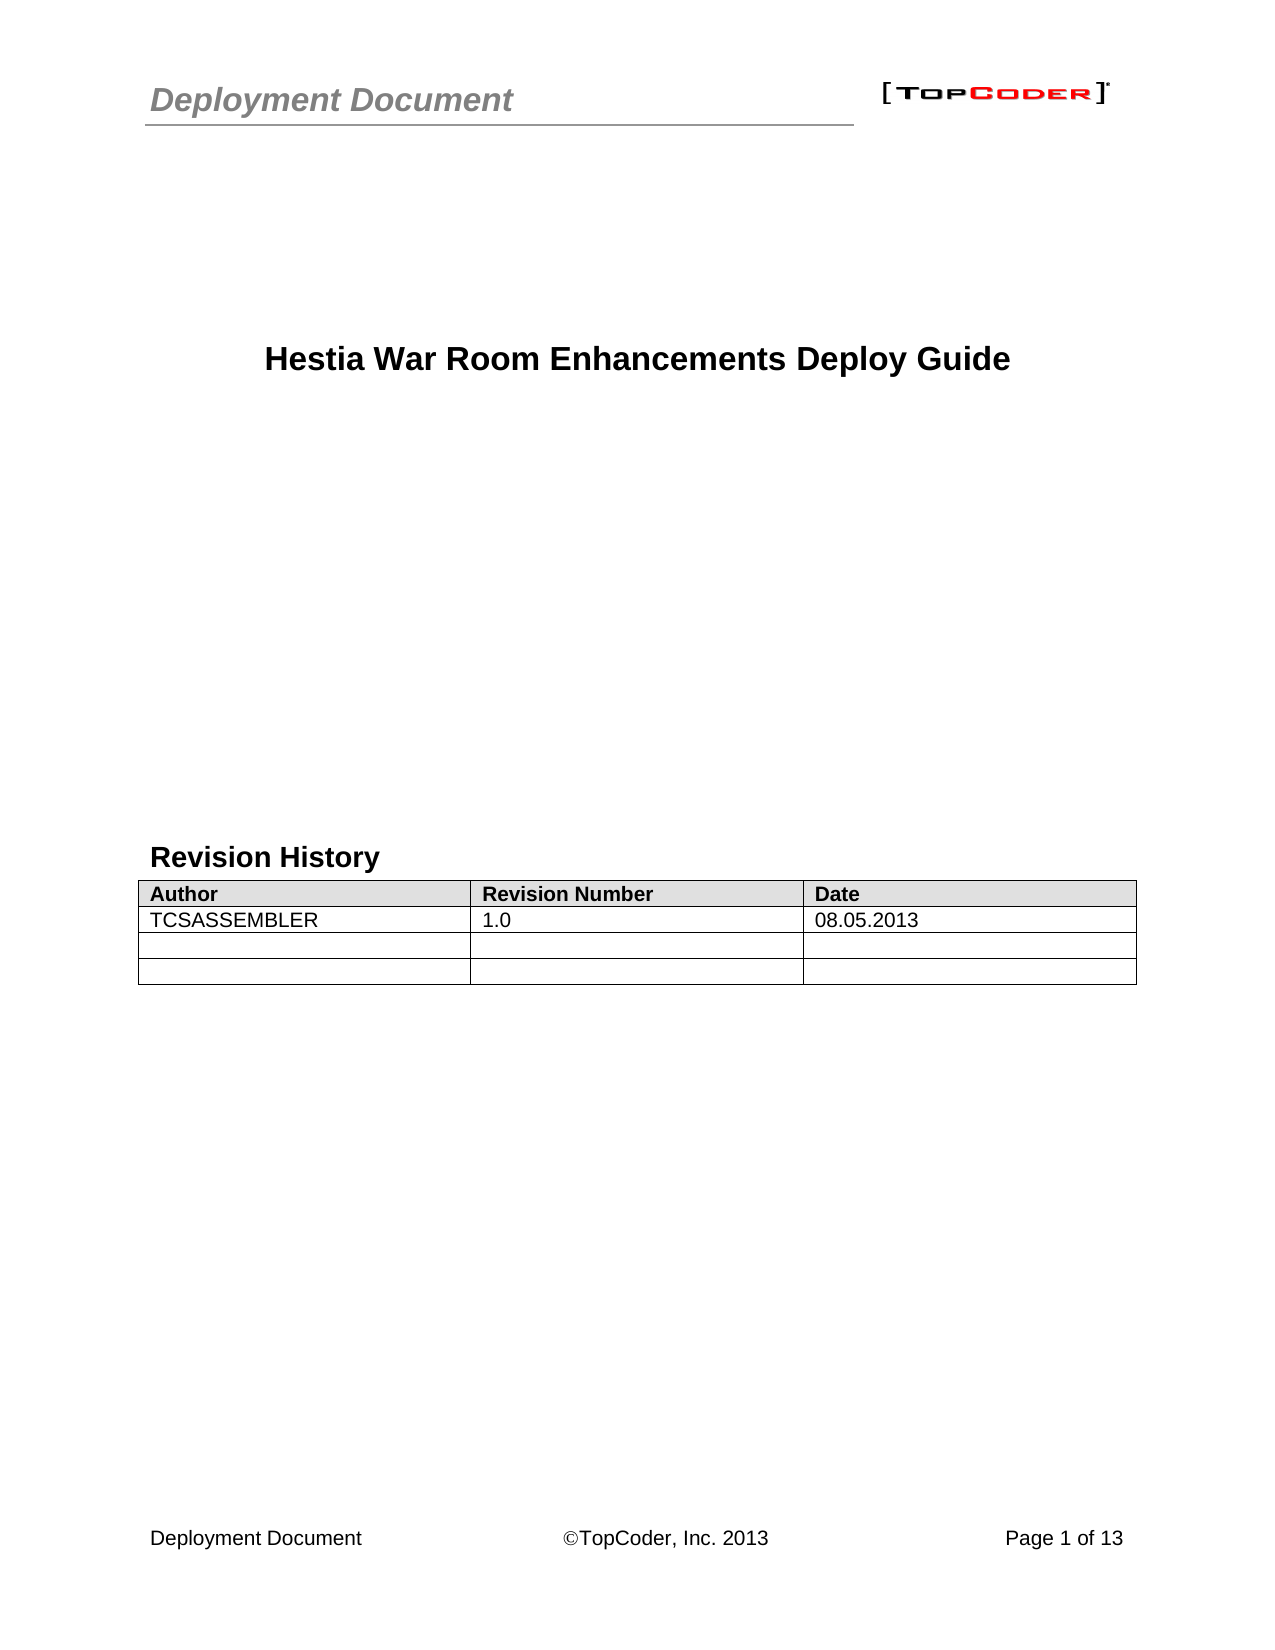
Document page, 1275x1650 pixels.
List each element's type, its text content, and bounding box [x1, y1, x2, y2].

table_cell [804, 933, 1136, 958]
table_cell [471, 959, 803, 984]
table_cell [471, 933, 803, 958]
table_header Author [139, 881, 470, 906]
table_cell [139, 933, 470, 958]
table_cell [139, 959, 470, 984]
table_header Revision Number [471, 881, 803, 906]
title Revision History [150, 840, 1125, 874]
picture [883, 82, 1110, 104]
table_header Date [804, 881, 1136, 906]
table_cell TCSASSEMBLER [139, 907, 470, 932]
table_cell 1.0 [471, 907, 803, 932]
table_cell [804, 959, 1136, 984]
text Hestia War Room Enhancements Deploy Guide [150, 339, 1125, 378]
table_cell 08.05.2013 [804, 907, 1136, 932]
